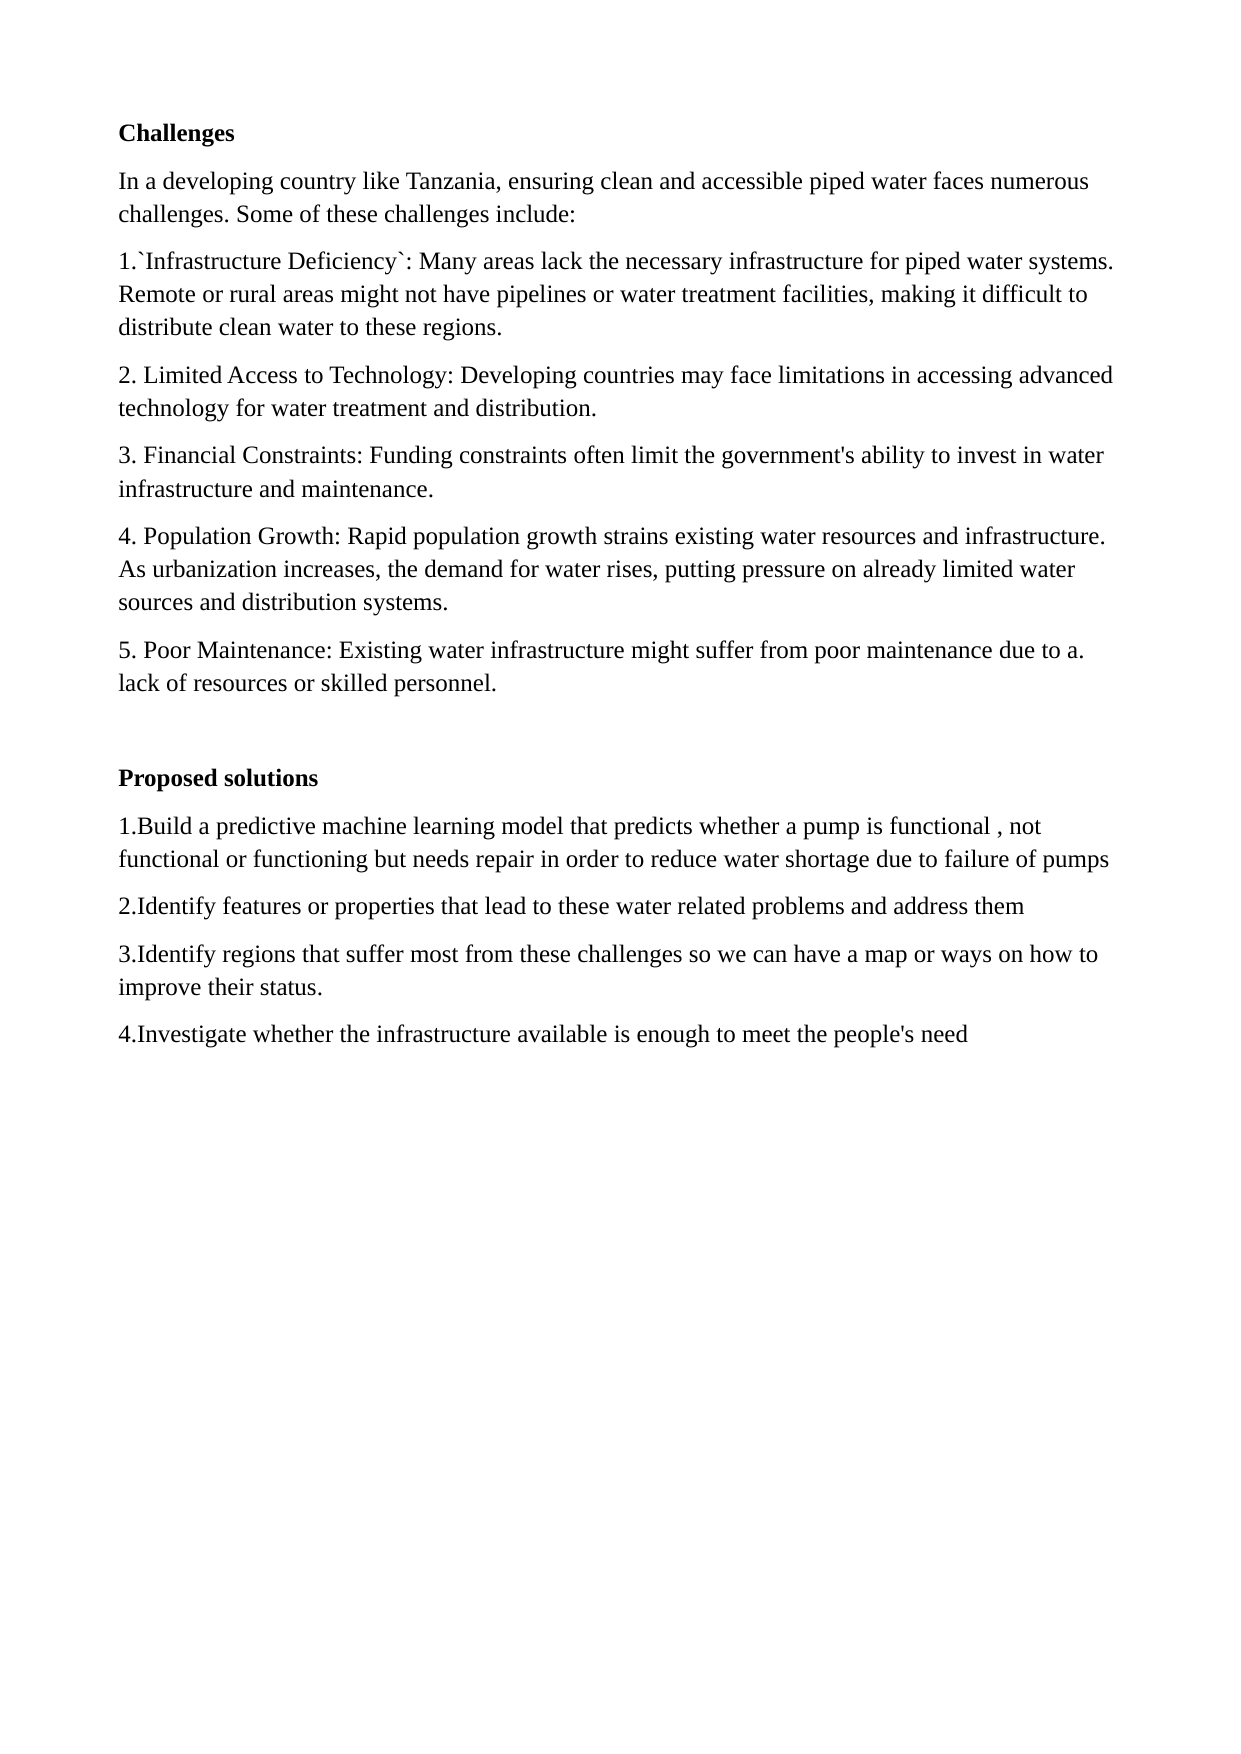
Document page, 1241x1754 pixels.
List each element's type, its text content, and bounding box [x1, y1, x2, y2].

text 3.Identify regions that suffer most from these challenges so we can have a map or ways on how to improve their status. [118, 939, 1122, 1001]
text 2.Identify features or properties that lead to these water related problems and address them [118, 891, 1122, 920]
text 3. Financial Constraints: Funding constraints often limit the government's ability to invest in water infrastructure and maintenance. [118, 441, 1122, 502]
text Proposed solutions [118, 763, 1122, 792]
text 4. Population Growth: Rapid population growth strains existing water resources and infrastructure. As urbanization increases, the demand for water rises, putting pressure on already limited water sources and distribution systems. [118, 521, 1122, 616]
text Challenges [118, 118, 1122, 147]
text 1.Build a predictive machine learning model that predicts whether a pump is functional , not functional or functioning but needs repair in order to reduce water shortage due to failure of pumps [118, 811, 1122, 872]
text 4.Investigate whether the infrastructure available is enough to meet the people's need [118, 1019, 1122, 1048]
text 5. Poor Maintenance: Existing water infrastructure might suffer from poor maintenance due to a. lack of resources or skilled personnel. [118, 635, 1122, 697]
text 1.`Infrastructure Deficiency`: Many areas lack the necessary infrastructure for piped water systems. Remote or rural areas might not have pipelines or water treatment facilities, making it difficult to distribute clean water to these regions. [118, 246, 1122, 341]
text In a developing country like Tanzania, ensuring clean and accessible piped water faces numerous challenges. Some of these challenges include: [118, 166, 1122, 227]
text 2. Limited Access to Technology: Developing countries may face limitations in accessing advanced technology for water treatment and distribution. [118, 360, 1122, 422]
